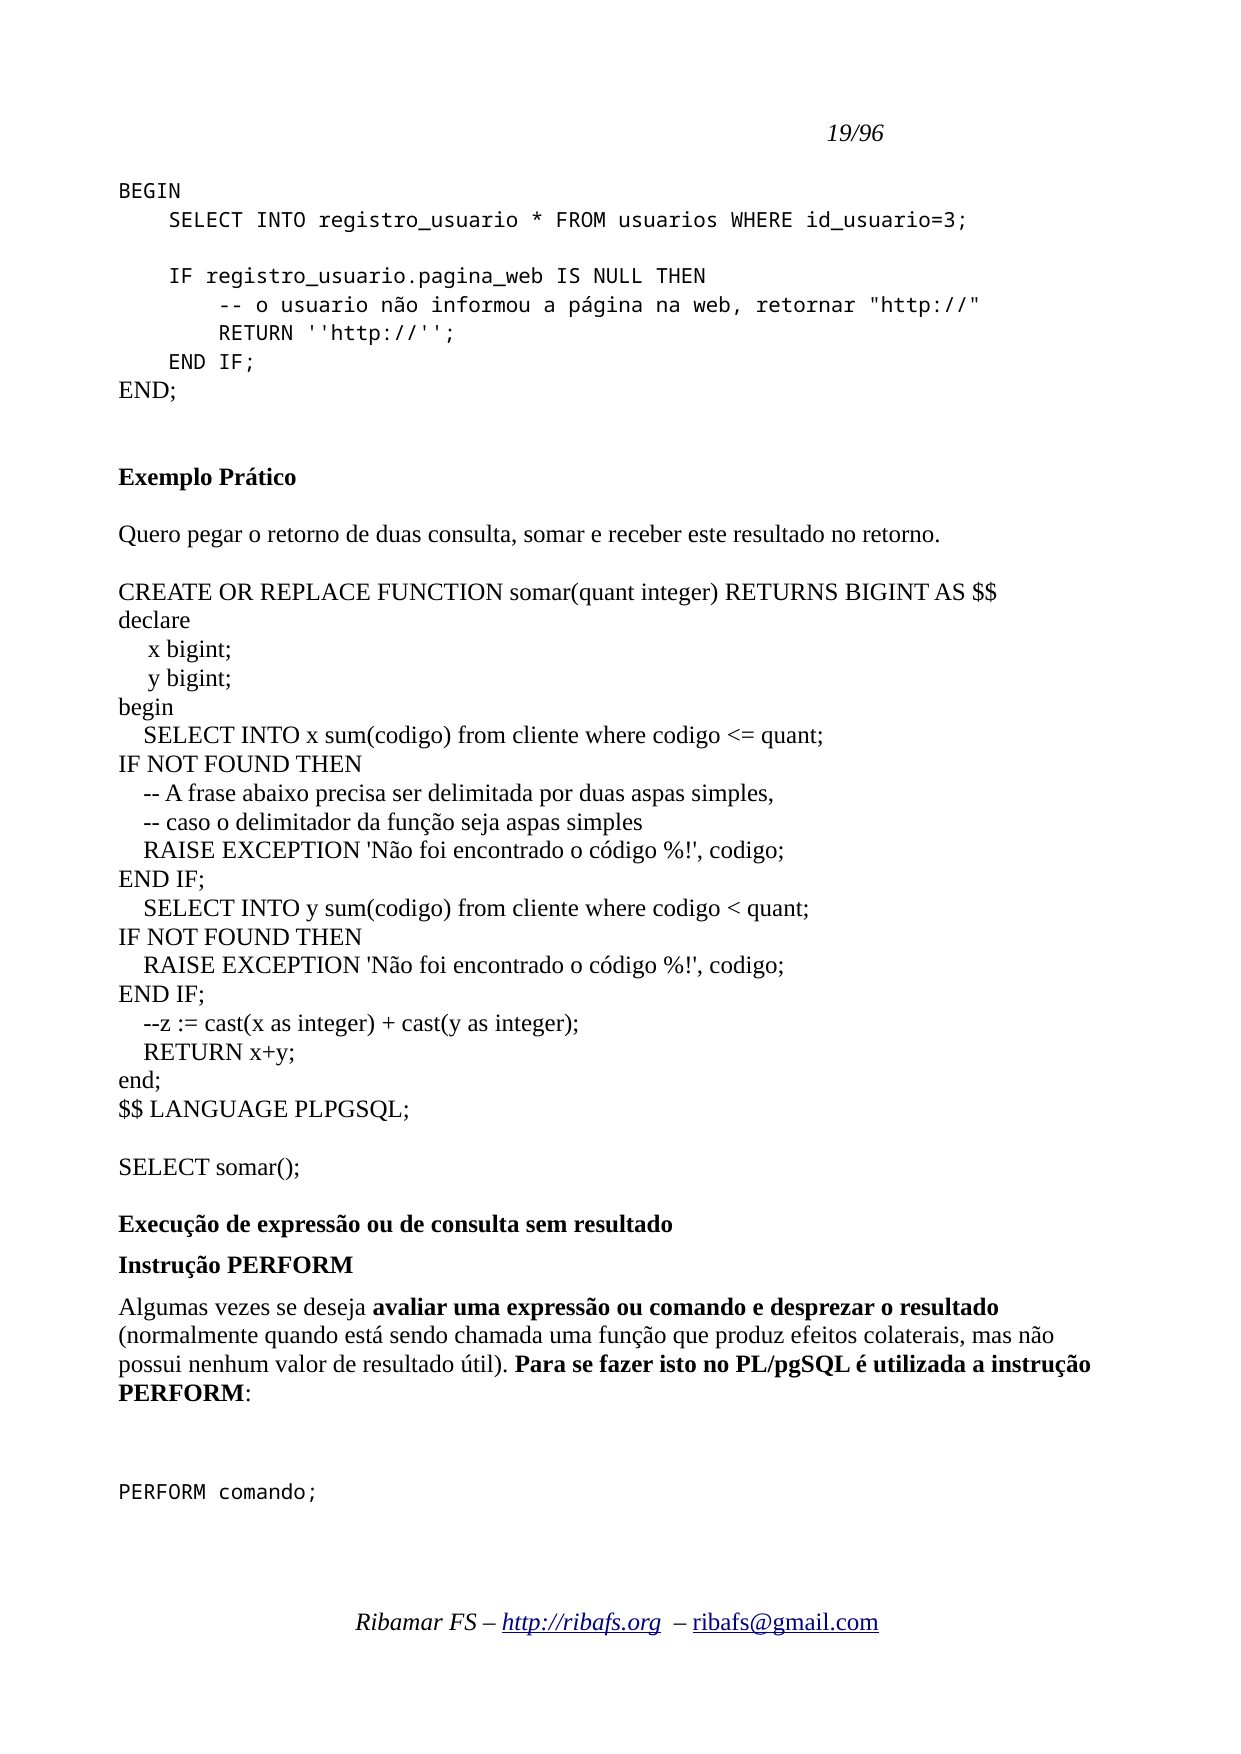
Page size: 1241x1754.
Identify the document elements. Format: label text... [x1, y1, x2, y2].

text -- caso o delimitador da função seja aspas simples [118, 807, 1122, 835]
text RETURN ''http://''; [118, 318, 1122, 347]
text SELECT somar(); [118, 1152, 1122, 1180]
text x bigint; [118, 634, 1122, 663]
text SELECT INTO x sum(codigo) from cliente where codigo <= quant; [118, 720, 1122, 749]
text RAISE EXCEPTION 'Não foi encontrado o código %!', codigo; [118, 950, 1122, 979]
text $$ LANGUAGE PLPGSQL; [118, 1094, 1122, 1123]
text -- A frase abaixo precisa ser delimitada por duas aspas simples, [118, 778, 1122, 807]
text begin [118, 692, 1122, 720]
text BEGIN [118, 176, 1122, 205]
text CREATE OR REPLACE FUNCTION somar(quant integer) RETURNS BIGINT AS $$ [118, 577, 1122, 605]
text IF NOT FOUND THEN [118, 922, 1122, 950]
text SELECT INTO registro_usuario * FROM usuarios WHERE id_usuario=3; [118, 205, 1122, 233]
text declare [118, 605, 1122, 634]
text IF registro_usuario.pagina_web IS NULL THEN [118, 262, 1122, 290]
text y bigint; [118, 663, 1122, 692]
text Algumas vezes se deseja avaliar uma expressão ou comando e desprezar o resultado (normalmente quando está sendo chamada uma função que produz efeitos colaterais, mas não possui nenhum valor de resultado útil). Para se fazer isto no PL/pgSQL é utilizada a instrução PERFORM: [118, 1292, 1122, 1407]
text IF NOT FOUND THEN [118, 749, 1122, 778]
text Exemplo Prático [118, 462, 1122, 490]
text END IF; [118, 347, 1122, 375]
text PERFORM comando; [118, 1477, 1122, 1506]
text Quero pegar o retorno de duas consulta, somar e receber este resultado no retorno. [118, 519, 1122, 548]
text RETURN x+y; [118, 1037, 1122, 1065]
text END IF; [118, 864, 1122, 893]
text Instrução PERFORM [118, 1250, 1122, 1279]
text END; [118, 375, 1122, 404]
text RAISE EXCEPTION 'Não foi encontrado o código %!', codigo; [118, 835, 1122, 864]
text Execução de expressão ou de consulta sem resultado [118, 1209, 1122, 1238]
text SELECT INTO y sum(codigo) from cliente where codigo < quant; [118, 893, 1122, 922]
text end; [118, 1065, 1122, 1094]
text END IF; [118, 979, 1122, 1008]
text --z := cast(x as integer) + cast(y as integer); [118, 1008, 1122, 1037]
text -- o usuario não informou a página na web, retornar "http://" [118, 290, 1122, 318]
